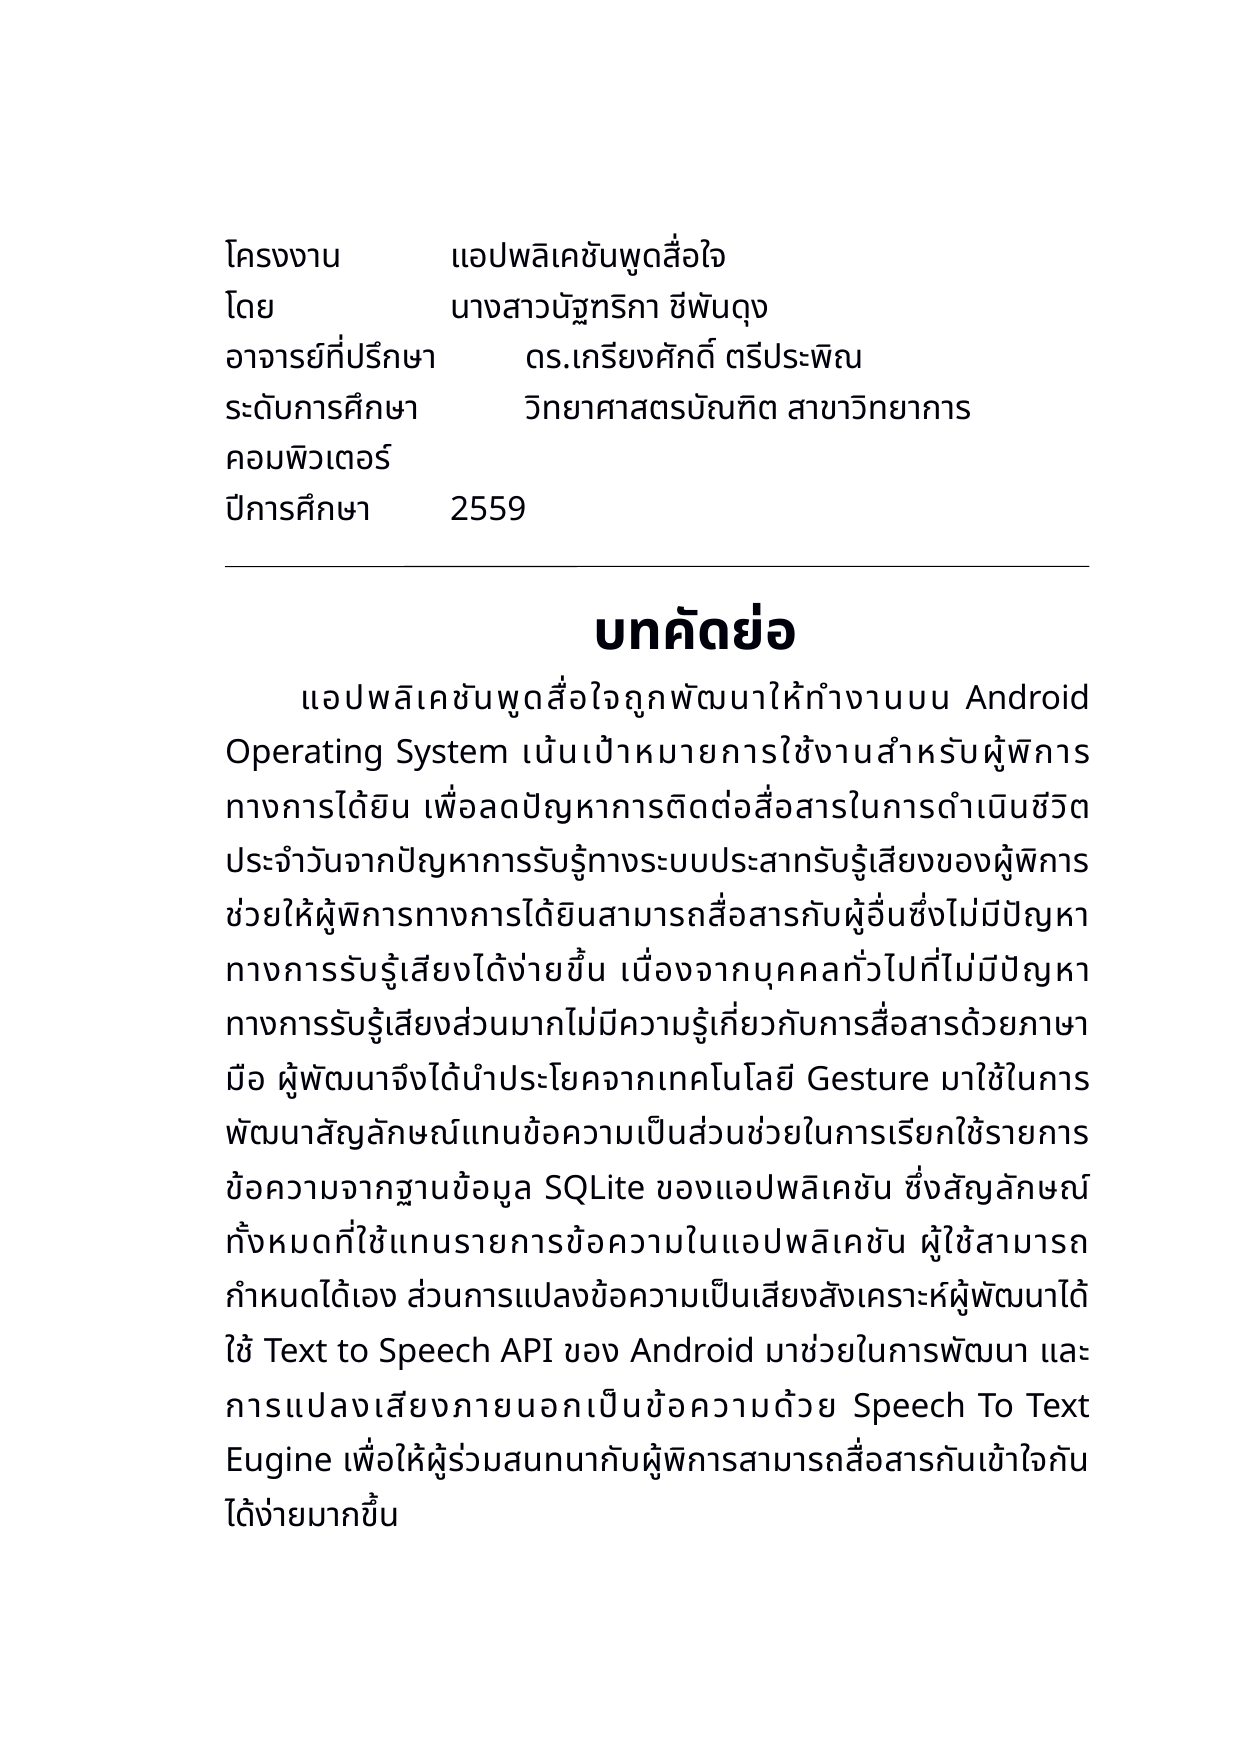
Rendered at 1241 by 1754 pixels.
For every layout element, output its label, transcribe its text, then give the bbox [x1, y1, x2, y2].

text อาจารย์ที่ปรึกษา ดร.เกรียงศักดิ์ ตรีประพิณ [225, 333, 1090, 384]
text โครงงาน แอปพลิเคชันพูดสื่อใจ [225, 232, 1090, 283]
text โดย นางสาวนัฐฑริกา ชีพันดุง [225, 283, 1090, 333]
text ระดับการศึกษา วิทยาศาสตรบัณฑิต สาขาวิทยาการคอมพิวเตอร์ [225, 384, 1090, 485]
text แอปพลิเคชันพูดสื่อใจถูกพัฒนาให้ทำงานบน Android Operating System เน้นเป้าหมายการใช้งานสำหรับผู้พิการทางการได้ยิน เพื่อลดปัญหาการติดต่อสื่อสารในการดำเนินชีวิตประจำวันจากปัญหาการรับรู้ทางระบบประสาทรับรู้เสียงของผู้พิการ ช่วยให้ผู้พิการทางการได้ยินสามารถสื่อสารกับผู้อื่นซึ่งไม่มีปัญหาทางการรับรู้เสียงได้ง่ายขึ้น เนื่องจากบุคคลทั่วไปที่ไม่มีปัญหาทางการรับรู้เสียงส่วนมากไม่มีความรู้เกี่ยวกับการสื่อสารด้วยภาษามือ ผู้พัฒนาจึงได้นำประโยคจากเทคโนโลยี Gesture มาใช้ในการพัฒนาสัญลักษณ์แทนข้อความเป็นส่วนช่วยในการเรียกใช้รายการข้อความจากฐานข้อมูล SQLite ของแอปพลิเคชัน ซึ่งสัญลักษณ์ทั้งหมดที่ใช้แทนรายการข้อความในแอปพลิเคชัน ผู้ใช้สามารถกำหนดได้เอง ส่วนการแปลงข้อความเป็นเสียงสังเคราะห์ผู้พัฒนาได้ใช้ Text to Speech API ของ Android มาช่วยในการพัฒนา และการแปลงเสียงภายนอกเป็นข้อความด้วย Speech To Text Eugine เพื่อให้ผู้ร่วมสนทนากับผู้พิการสามารถสื่อสารกันเข้าใจกันได้ง่ายมากขึ้น [225, 673, 1090, 1541]
text บทคัดย่อ [225, 592, 1090, 673]
text ปีการศึกษา 2559 [225, 485, 1090, 535]
